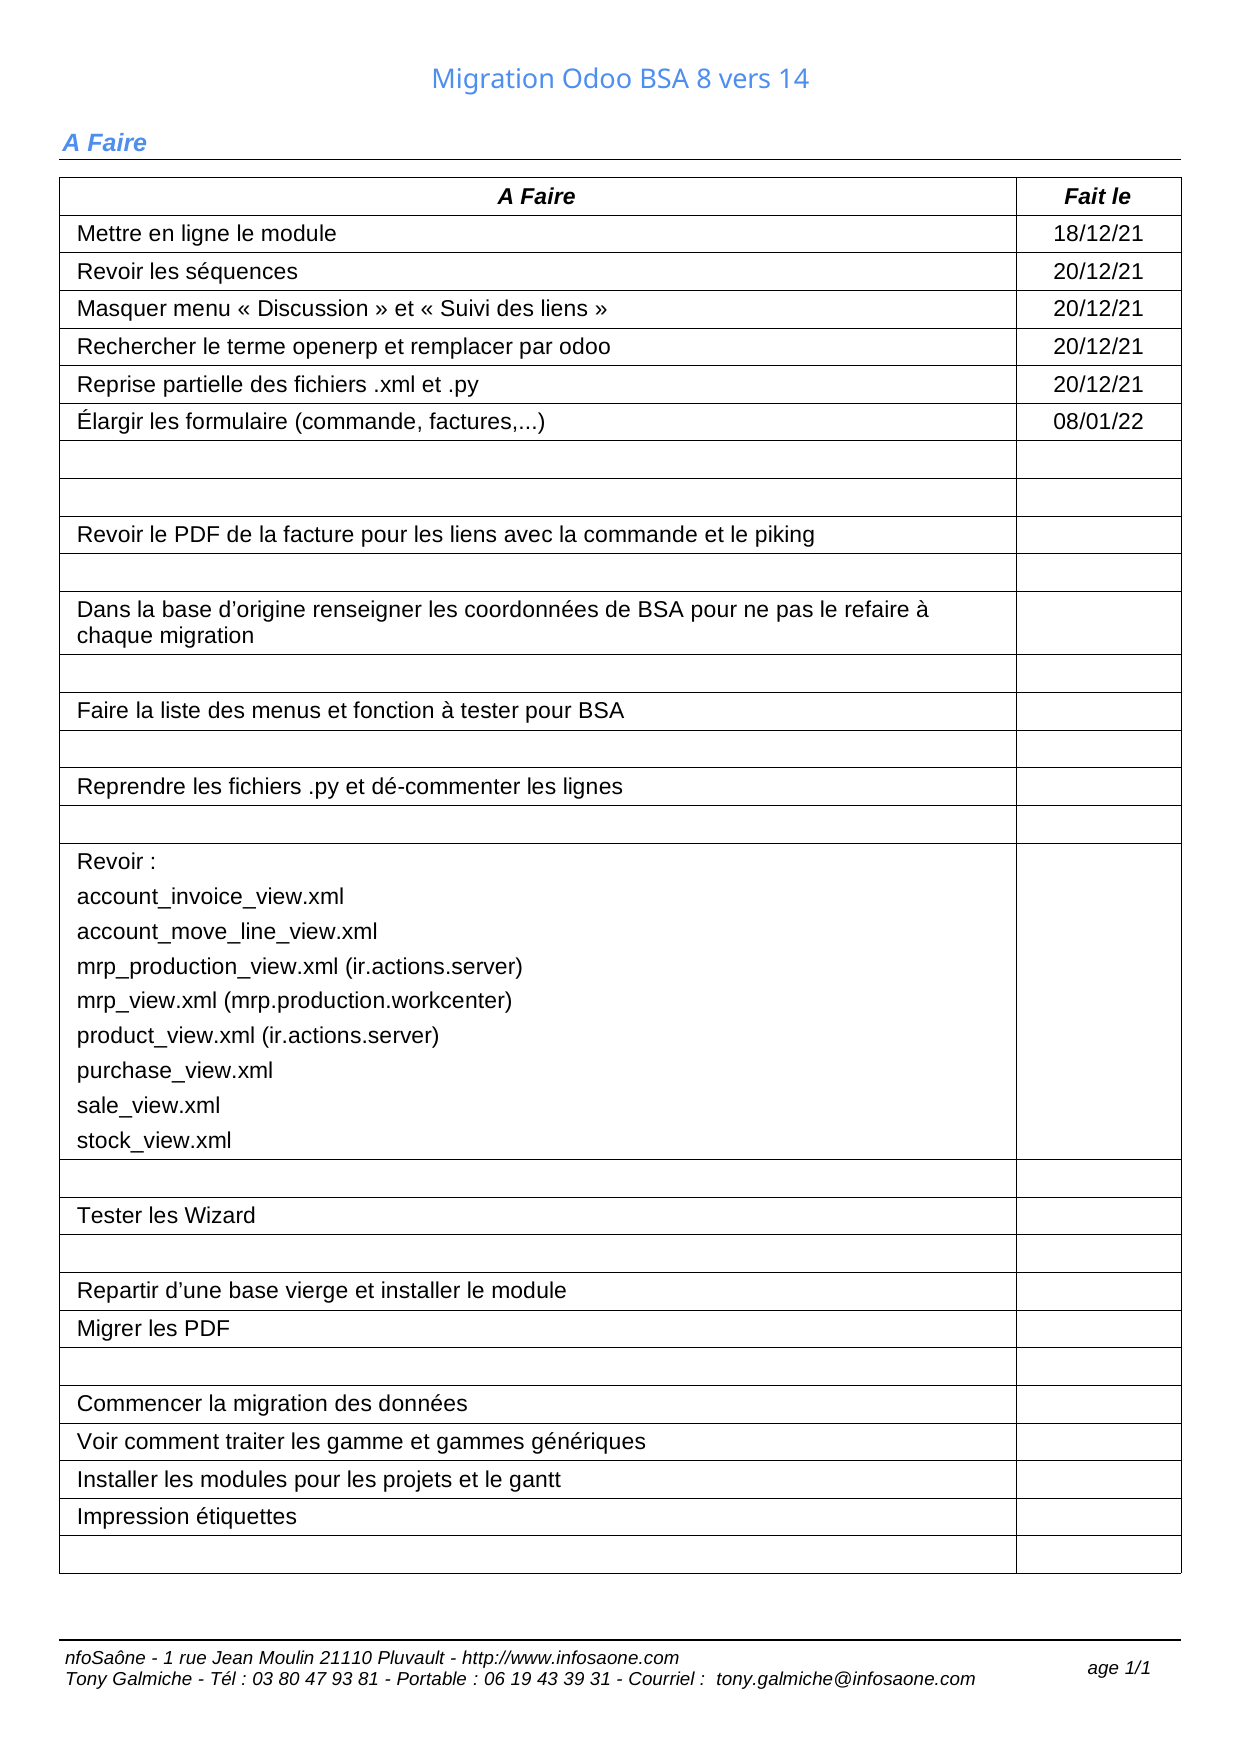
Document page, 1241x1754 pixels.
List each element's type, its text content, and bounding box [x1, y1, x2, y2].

subtitle A Faire [59, 126, 1181, 159]
table_cell 20/12/21 [1017, 291, 1181, 328]
table_cell Reprise partielle des fichiers .xml et .py [60, 366, 1016, 403]
table_cell Impression étiquettes [60, 1499, 1016, 1535]
table_cell [1017, 1273, 1181, 1310]
table_cell Mettre en ligne le module [60, 216, 1016, 252]
table_cell Repartir d’une base vierge et installer le module [60, 1273, 1016, 1310]
table_cell [60, 479, 1016, 516]
table_cell Rechercher le terme openerp et remplacer par odoo [60, 329, 1016, 365]
table_cell [60, 1160, 1016, 1197]
table_cell [1017, 1536, 1181, 1573]
table_cell [1017, 1461, 1181, 1498]
table_cell Faire la liste des menus et fonction à tester pour BSA [60, 693, 1016, 730]
table_cell [60, 1348, 1016, 1385]
table_cell Revoir le PDF de la facture pour les liens avec la commande et le piking [60, 517, 1016, 553]
table_cell [1017, 592, 1181, 654]
table_cell [1017, 806, 1181, 843]
table_cell [1017, 844, 1181, 1159]
table_cell Commencer la migration des données [60, 1386, 1016, 1423]
table_cell [1017, 1235, 1181, 1272]
table_cell [60, 731, 1016, 767]
table_cell [1017, 693, 1181, 730]
table_cell [60, 554, 1016, 591]
table_cell Revoir : account_invoice_view.xml account_move_line_view.xml mrp_production_view.xml (ir.actions.server) mrp_view.xml (mrp.production.workcenter) product_view.xml (ir.actions.server) purchase_view.xml sale_view.xml stock_view.xml [60, 844, 1016, 1159]
table_cell [1017, 1311, 1181, 1347]
table_cell Revoir les séquences [60, 253, 1016, 290]
table_cell [1017, 517, 1181, 553]
table_cell [1017, 1160, 1181, 1197]
table_cell Tester les Wizard [60, 1198, 1016, 1234]
table_header A Faire [60, 178, 1016, 215]
table_cell [60, 806, 1016, 843]
table_cell Installer les modules pour les projets et le gantt [60, 1461, 1016, 1498]
table_cell [60, 1235, 1016, 1272]
table_cell Masquer menu « Discussion » et « Suivi des liens » [60, 291, 1016, 328]
table_cell [1017, 655, 1181, 692]
table_cell [1017, 554, 1181, 591]
table_cell [1017, 1499, 1181, 1535]
table_cell Reprendre les fichiers .py et dé-commenter les lignes [60, 768, 1016, 805]
table_cell [1017, 441, 1181, 478]
table_cell 08/01/22 [1017, 404, 1181, 440]
table_cell [1017, 1198, 1181, 1234]
table_cell [1017, 768, 1181, 805]
table_cell [60, 1536, 1016, 1573]
table_cell 20/12/21 [1017, 329, 1181, 365]
table_cell 20/12/21 [1017, 253, 1181, 290]
table_cell [1017, 731, 1181, 767]
table_cell 18/12/21 [1017, 216, 1181, 252]
table_cell [60, 655, 1016, 692]
table_cell Élargir les formulaire (commande, factures,...) [60, 404, 1016, 440]
table_cell Dans la base d’origine renseigner les coordonnées de BSA pour ne pas le refaire à chaque migration [60, 592, 1016, 654]
table_cell [1017, 1424, 1181, 1460]
text Migration Odoo BSA 8 vers 14 [59, 59, 1181, 96]
table_cell [1017, 1386, 1181, 1423]
table_cell Voir comment traiter les gamme et gammes génériques [60, 1424, 1016, 1460]
table_cell Migrer les PDF [60, 1311, 1016, 1347]
table_cell [1017, 479, 1181, 516]
table_cell [60, 441, 1016, 478]
table_cell 20/12/21 [1017, 366, 1181, 403]
table_header Fait le [1017, 178, 1181, 215]
table_cell [1017, 1348, 1181, 1385]
